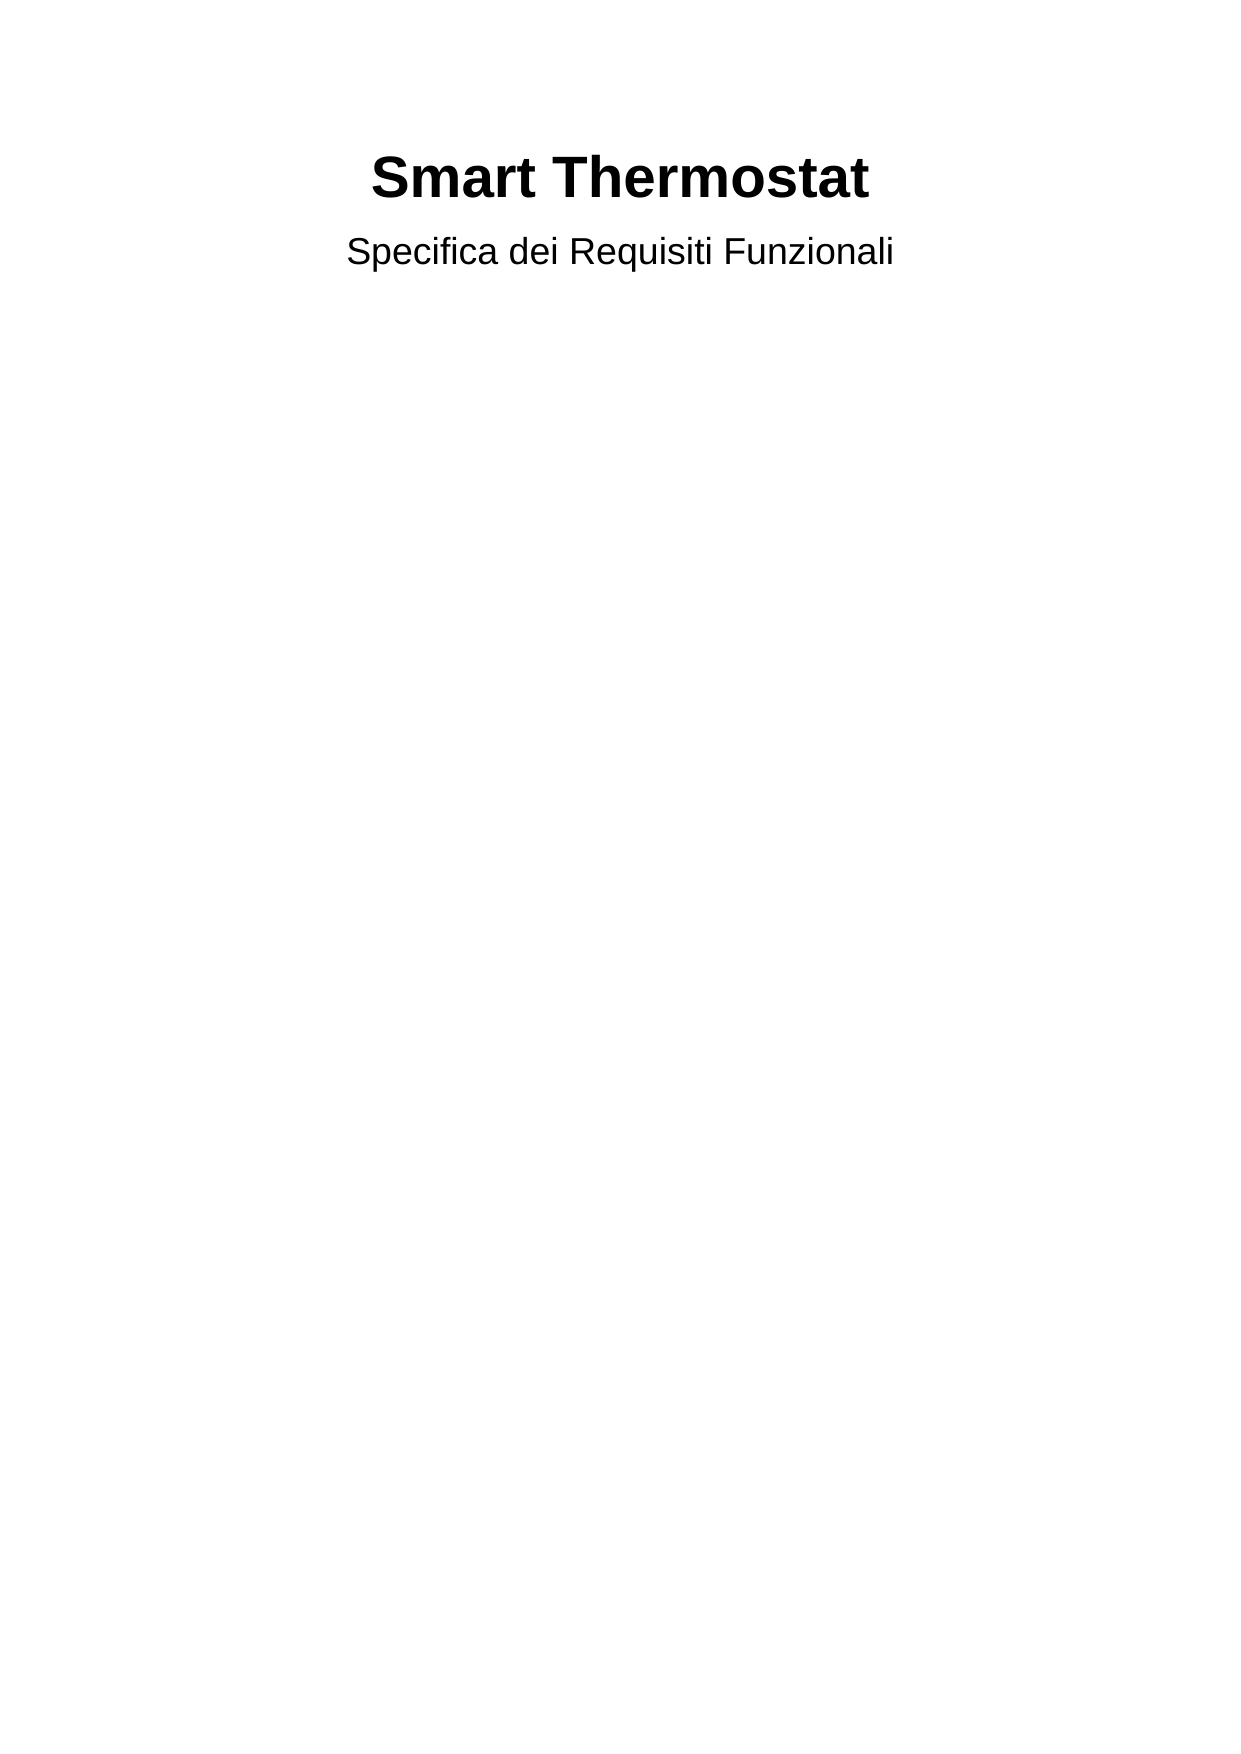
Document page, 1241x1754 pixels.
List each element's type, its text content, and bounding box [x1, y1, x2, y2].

title Smart Thermostat [118, 143, 1122, 210]
subtitle Specifica dei Requisiti Funzionali [118, 229, 1122, 272]
